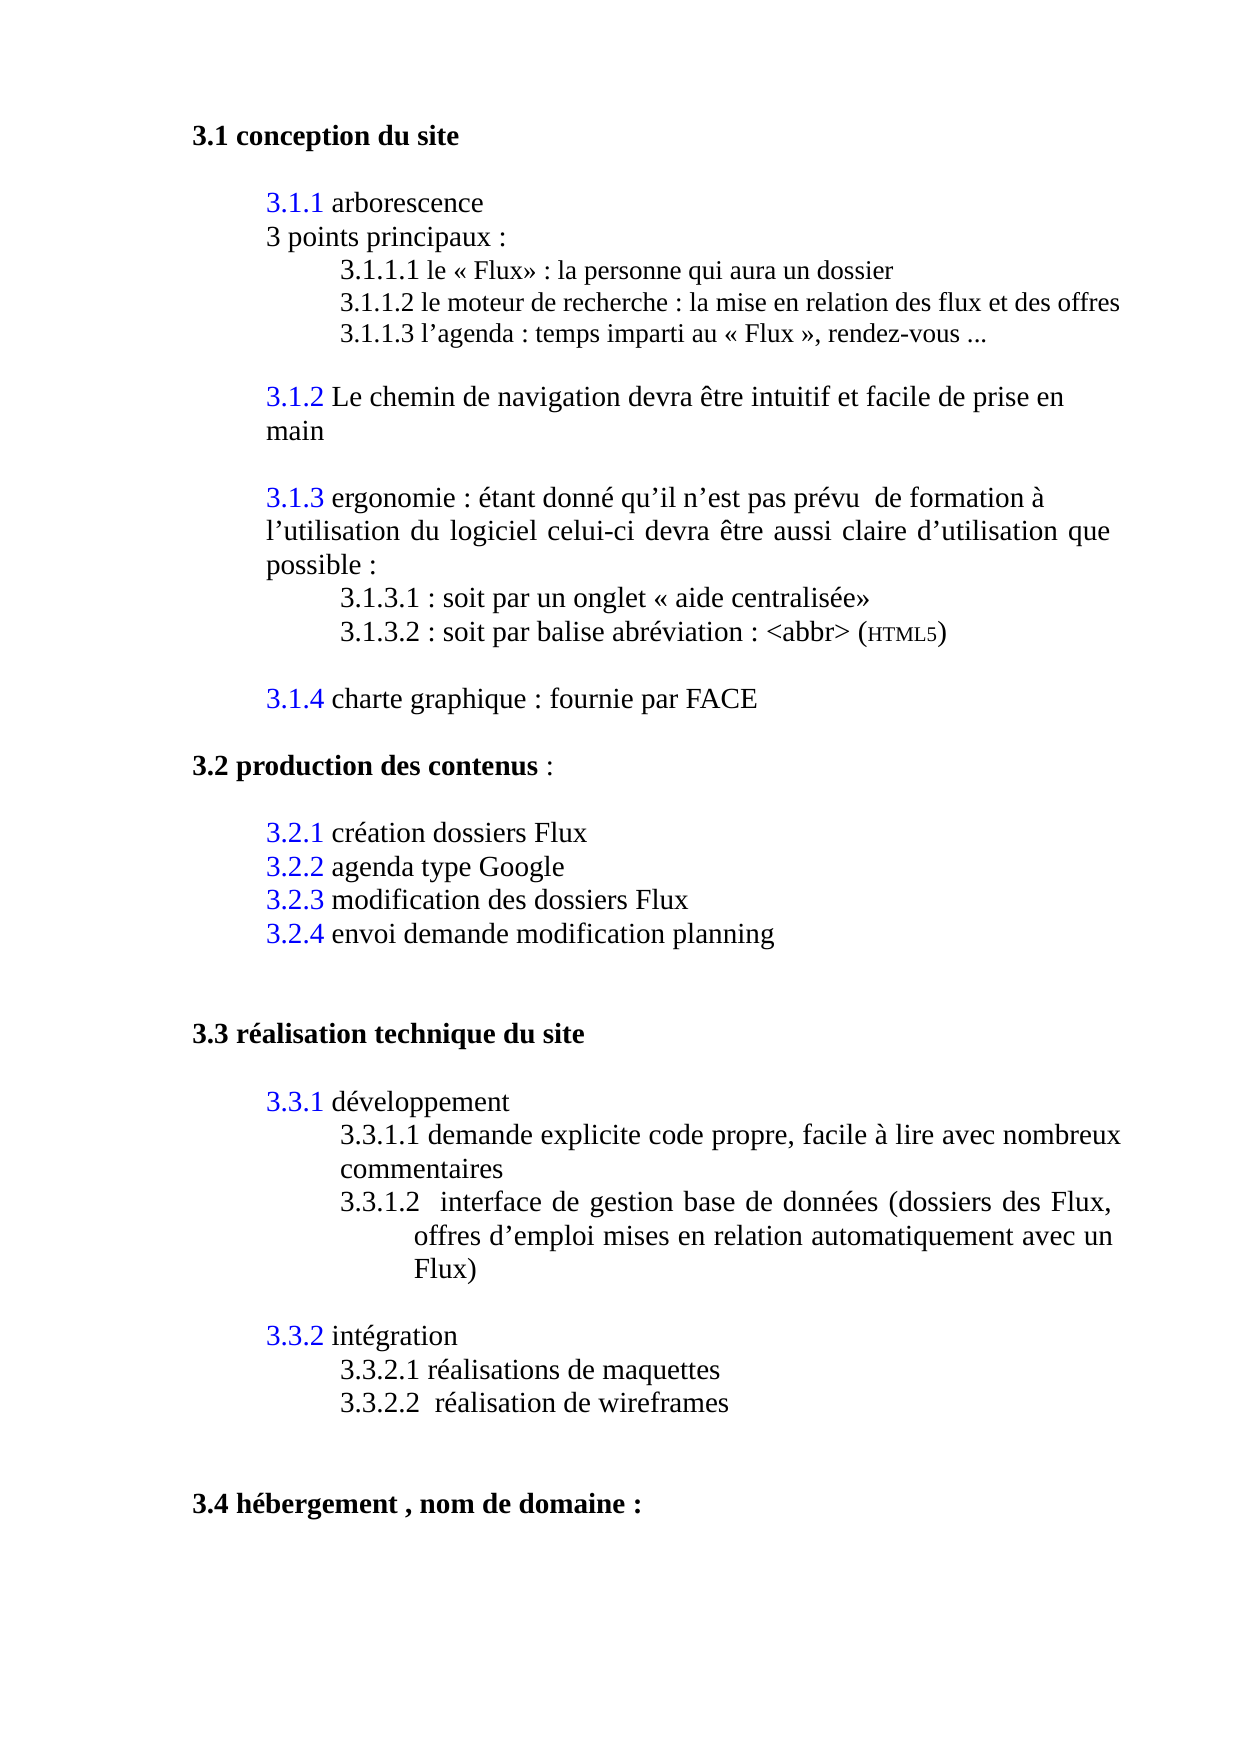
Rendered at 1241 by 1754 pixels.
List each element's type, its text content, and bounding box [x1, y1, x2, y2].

text 3.1.1.3 l’agenda : temps imparti au « Flux », rendez-vous ... [118, 317, 1122, 348]
text 3.2.2 agenda type Google [118, 849, 1122, 882]
text 3 points principaux : [118, 219, 1122, 252]
text 3.3.2.2 réalisation de wireframes [118, 1386, 1122, 1419]
text 3.4 hébergement , nom de domaine : [118, 1486, 1122, 1520]
text 3.1.3.2 : soit par balise abréviation : <abbr> (HTML5) [118, 614, 1122, 648]
text 3.1.3 ergonomie : étant donné qu’il n’est pas prévu de formation à l’utilisation du logiciel celui-ci devra être aussi claire d’utilisation que possible : [118, 480, 1122, 581]
text 3.3.2.1 réalisations de maquettes [118, 1352, 1122, 1386]
text 3.1.1.1 le « Flux» : la personne qui aura un dossier [118, 252, 1122, 286]
text 3.2.3 modification des dossiers Flux [118, 882, 1122, 916]
text 3.2 production des contenus : [118, 748, 1122, 782]
text 3.1 conception du site [118, 118, 1122, 152]
text 3.3.2 intégration [118, 1318, 1122, 1352]
text 3.1.4 charte graphique : fournie par FACE [118, 681, 1122, 715]
text 3.3.1 développement [118, 1084, 1122, 1117]
text 3.1.3.1 : soit par un onglet « aide centralisée» [118, 581, 1122, 614]
text 3.1.1 arborescence [118, 185, 1122, 219]
text 3.2.4 envoi demande modification planning [118, 916, 1122, 949]
text 3.3 réalisation technique du site [118, 1017, 1122, 1050]
text 3.1.2 Le chemin de navigation devra être intuitif et facile de prise en main [118, 379, 1122, 446]
text 3.3.1.1 demande explicite code propre, facile à lire avec nombreux commentaires [118, 1117, 1122, 1184]
text 3.1.1.2 le moteur de recherche : la mise en relation des flux et des offres [118, 286, 1122, 317]
text 3.2.1 création dossiers Flux [118, 815, 1122, 849]
text 3.3.1.2 interface de gestion base de données (dossiers des Flux, offres d’emploi mises en relation automatiquement avec un Flux) [118, 1184, 1122, 1285]
